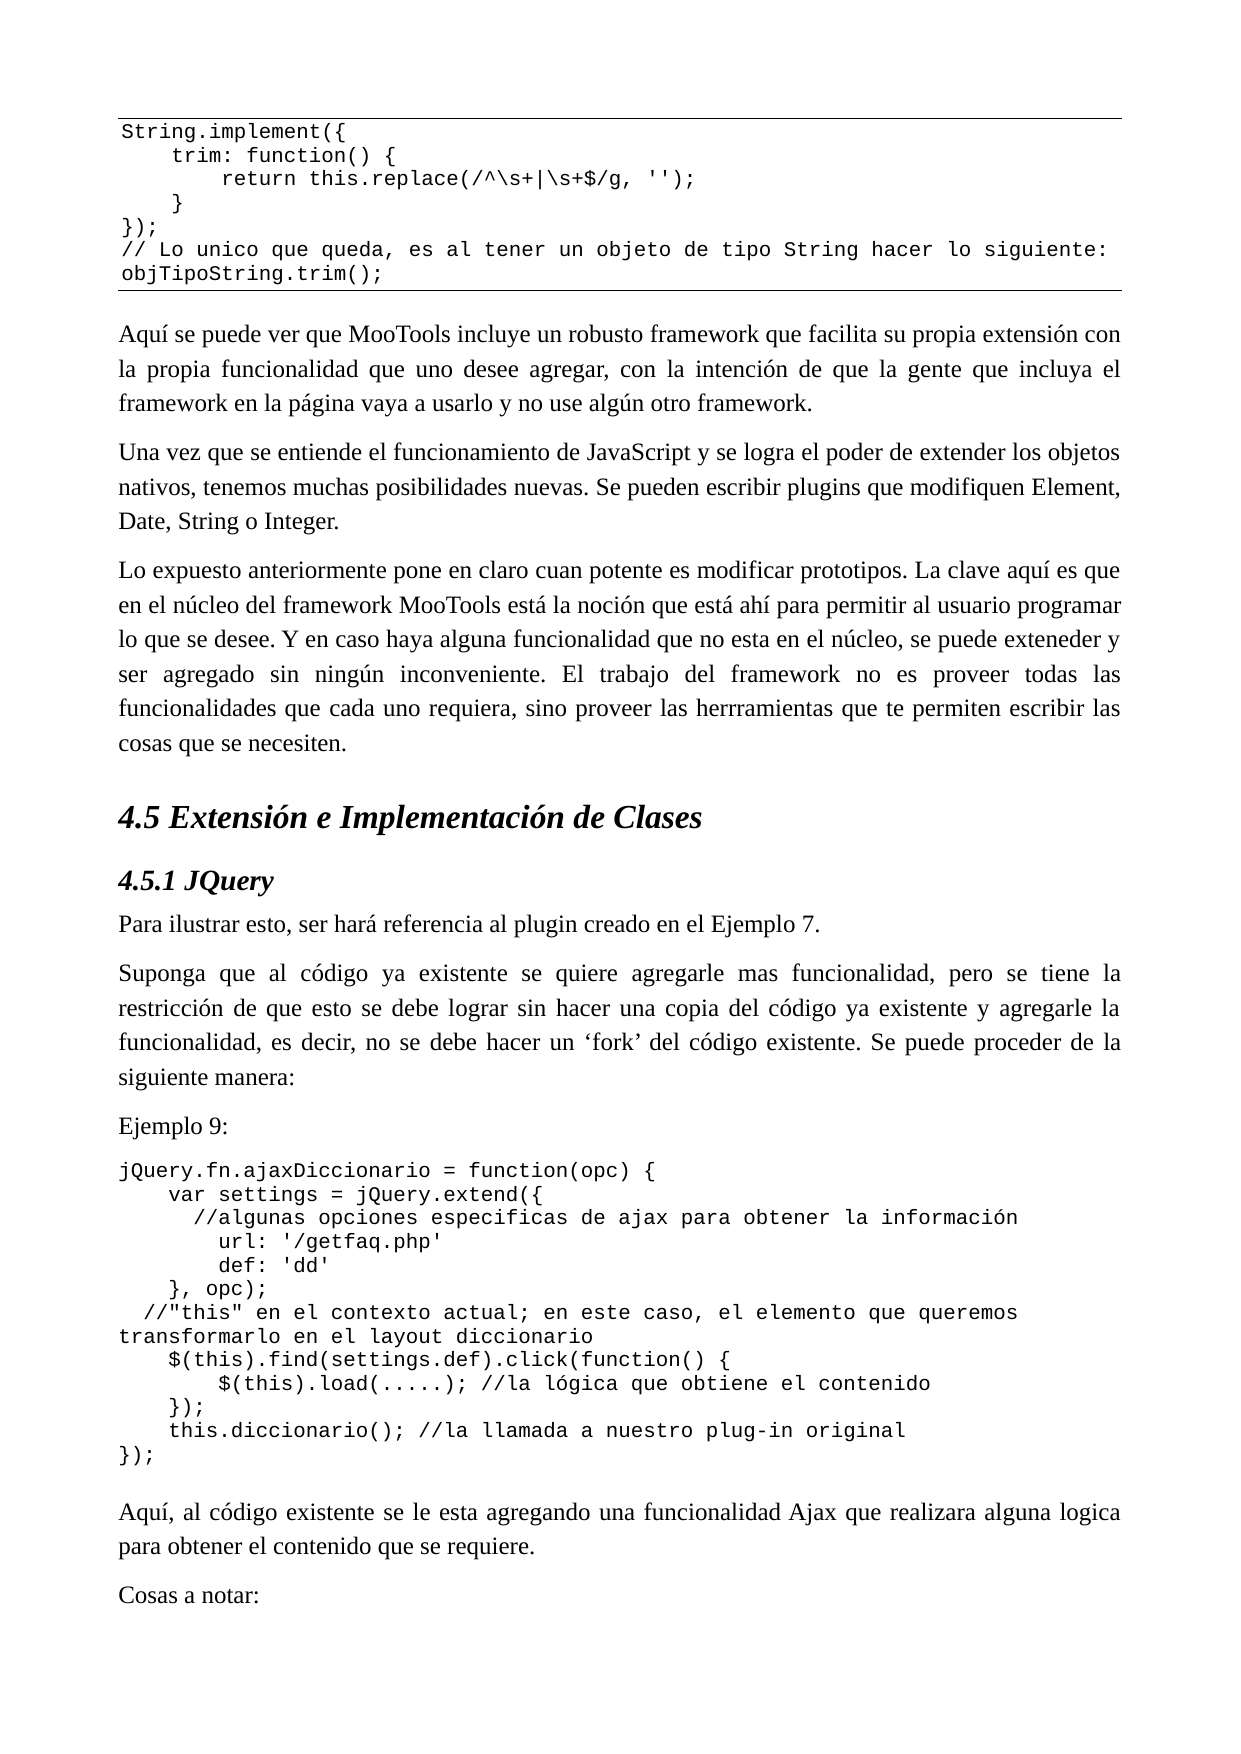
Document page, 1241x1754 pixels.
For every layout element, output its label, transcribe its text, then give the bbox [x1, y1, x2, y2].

text //"this" en el contexto actual; en este caso, el elemento que queremos transformarlo en el layout diccionario [118, 1302, 1122, 1349]
text Suponga que al código ya existente se quiere agregarle mas funcionalidad, pero se tiene la restricción de que esto se debe lograr sin hacer una copia del código ya existente y agregarle la funcionalidad, es decir, no se debe hacer un ‘fork’ del código existente. Se puede proceder de la siguiente manera: [118, 958, 1122, 1091]
subtitle 4.5 Extensión e Implementación de Clases [118, 797, 1122, 836]
text Aquí, al código existente se le esta agregando una funcionalidad Ajax que realizara alguna logica para obtener el contenido que se requiere. [118, 1497, 1122, 1560]
text }); // Lo unico que queda, es al tener un objeto de tipo String hacer lo siguiente: objTipoString.trim(); [118, 213, 1122, 290]
text jQuery.fn.ajaxDiccionario = function(opc) { [118, 1160, 1122, 1184]
text Ejemplo 9: [118, 1111, 1122, 1140]
text Cosas a notar: [118, 1581, 1122, 1609]
text Una vez que se entiende el funcionamiento de JavaScript y se logra el poder de extender los objetos nativos, tenemos muchas posibilidades nuevas. Se pueden escribir plugins que modifiquen Element, Date, String o Integer. [118, 437, 1122, 535]
text $(this).load(.....); //la lógica que obtiene el contenido [118, 1373, 1122, 1397]
text $(this).find(settings.def).click(function() { [118, 1349, 1122, 1373]
text url: '/getfaq.php' [118, 1231, 1122, 1255]
text def: 'dd' [118, 1255, 1122, 1278]
text } [118, 189, 1122, 213]
text String.implement({ [118, 119, 1122, 142]
text this.diccionario(); //la llamada a nuestro plug-in original [118, 1420, 1122, 1444]
text return this.replace(/^\s+|\s+$/g, ''); [118, 165, 1122, 189]
subtitle 4.5.1 JQuery [118, 863, 1122, 897]
text Aquí se puede ver que MooTools incluye un robusto framework que facilita su propia extensión con la propia funcionalidad que uno desee agregar, con la intención de que la gente que incluya el framework en la página vaya a usarlo y no use algún otro framework. [118, 319, 1122, 417]
text //algunas opciones especificas de ajax para obtener la información [118, 1207, 1122, 1231]
text }, opc); [118, 1278, 1122, 1302]
text Para ilustrar esto, ser hará referencia al plugin creado en el Ejemplo 7. [118, 909, 1122, 938]
text }); [118, 1444, 1122, 1467]
text }); [118, 1397, 1122, 1420]
text trim: function() { [118, 142, 1122, 165]
text var settings = jQuery.extend({ [118, 1184, 1122, 1207]
text Lo expuesto anteriormente pone en claro cuan potente es modificar prototipos. La clave aquí es que en el núcleo del framework MooTools está la noción que está ahí para permitir al usuario programar lo que se desee. Y en caso haya alguna funcionalidad que no esta en el núcleo, se puede exteneder y ser agregado sin ningún inconveniente. El trabajo del framework no es proveer todas las funcionalidades que cada uno requiera, sino proveer las herrramientas que te permiten escribir las cosas que se necesiten. [118, 555, 1122, 756]
